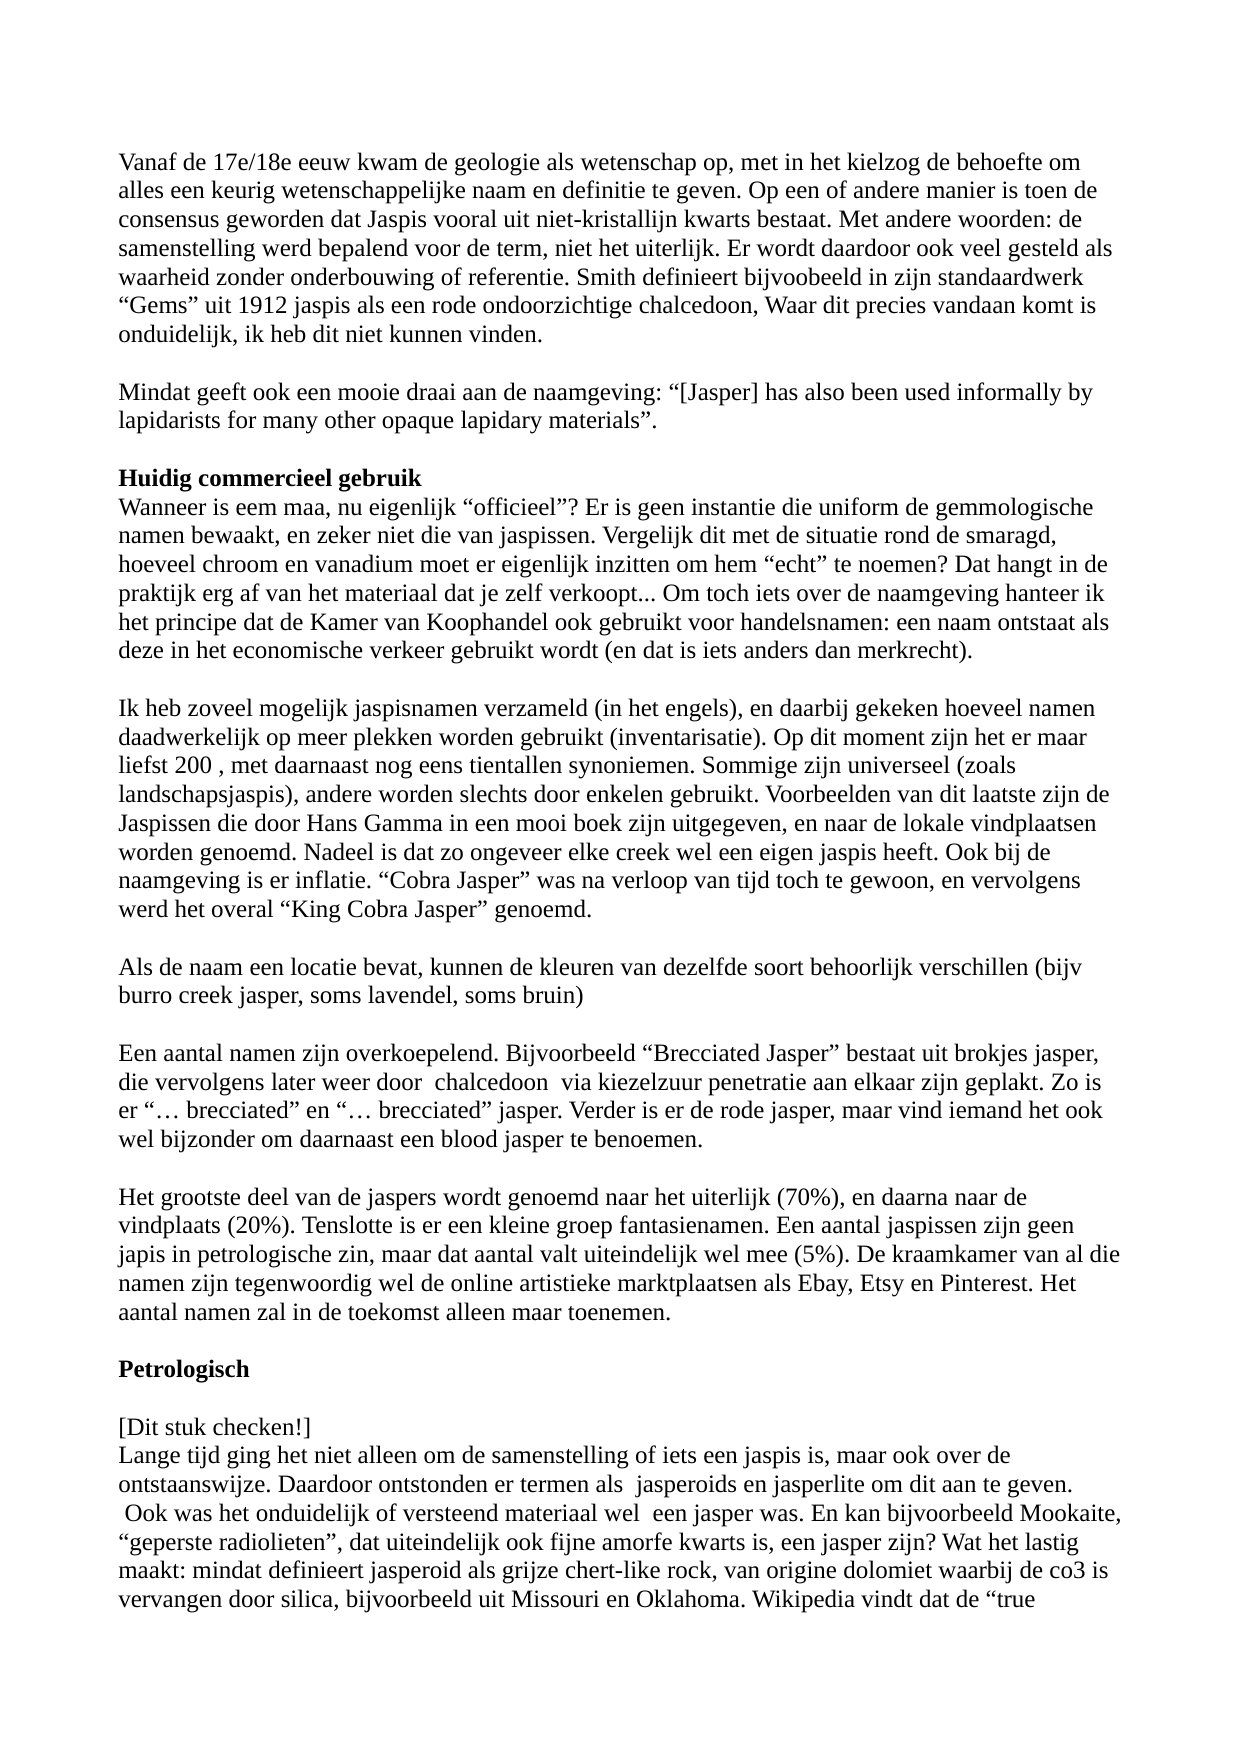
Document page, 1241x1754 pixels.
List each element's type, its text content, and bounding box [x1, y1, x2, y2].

text Mindat geeft ook een mooie draai aan de naamgeving: “[Jasper] has also been used informally by lapidarists for many other opaque lapidary materials”. [118, 377, 1122, 434]
text Wanneer is eem maa, nu eigenlijk “officieel”? Er is geen instantie die uniform de gemmologische namen bewaakt, en zeker niet die van jaspissen. Vergelijk dit met de situatie rond de smaragd, hoeveel chroom en vanadium moet er eigenlijk inzitten om hem “echt” te noemen? Dat hangt in de praktijk erg af van het materiaal dat je zelf verkoopt... Om toch iets over de naamgeving hanteer ik het principe dat de Kamer van Koophandel ook gebruikt voor handelsnamen: een naam ontstaat als deze in het economische verkeer gebruikt wordt (en dat is iets anders dan merkrecht). [118, 492, 1122, 664]
text Ook was het onduidelijk of versteend materiaal wel een jasper was. En kan bijvoorbeeld Mookaite, “geperste radiolieten”, dat uiteindelijk ook fijne amorfe kwarts is, een jasper zijn? Wat het lastig maakt: mindat definieert jasperoid als grijze chert-like rock, van origine dolomiet waarbij de co3 is vervangen door silica, bijvoorbeeld uit Missouri en Oklahoma. Wikipedia vindt dat de “true [118, 1498, 1122, 1613]
text Als de naam een locatie bevat, kunnen de kleuren van dezelfde soort behoorlijk verschillen (bijv burro creek jasper, soms lavendel, soms bruin) [118, 952, 1122, 1009]
text Ik heb zoveel mogelijk jaspisnamen verzameld (in het engels), en daarbij gekeken hoeveel namen daadwerkelijk op meer plekken worden gebruikt (inventarisatie). Op dit moment zijn het er maar liefst 200 , met daarnaast nog eens tientallen synoniemen. Sommige zijn universeel (zoals landschapsjaspis), andere worden slechts door enkelen gebruikt. Voorbeelden van dit laatste zijn de Jaspissen die door Hans Gamma in een mooi boek zijn uitgegeven, en naar de lokale vindplaatsen worden genoemd. Nadeel is dat zo ongeveer elke creek wel een eigen jaspis heeft. Ook bij de naamgeving is er inflatie. “Cobra Jasper” was na verloop van tijd toch te gewoon, en vervolgens werd het overal “King Cobra Jasper” genoemd. [118, 693, 1122, 923]
text Een aantal namen zijn overkoepelend. Bijvoorbeeld “Brecciated Jasper” bestaat uit brokjes jasper, die vervolgens later weer door chalcedoon via kiezelzuur penetratie aan elkaar zijn geplakt. Zo is er “… brecciated” en “… brecciated” jasper. Verder is er de rode jasper, maar vind iemand het ook wel bijzonder om daarnaast een blood jasper te benoemen. [118, 1038, 1122, 1153]
text Vanaf de 17e/18e eeuw kwam de geologie als wetenschap op, met in het kielzog de behoefte om alles een keurig wetenschappelijke naam en definitie te geven. Op een of andere manier is toen de consensus geworden dat Jaspis vooral uit niet-kristallijn kwarts bestaat. Met andere woorden: de samenstelling werd bepalend voor de term, niet het uiterlijk. Er wordt daardoor ook veel gesteld als waarheid zonder onderbouwing of referentie. Smith definieert bijvoobeeld in zijn standaardwerk “Gems” uit 1912 jaspis als een rode ondoorzichtige chalcedoon, Waar dit precies vandaan komt is onduidelijk, ik heb dit niet kunnen vinden. [118, 147, 1122, 348]
text Petrologisch [118, 1354, 1122, 1383]
text Huidig commercieel gebruik [118, 463, 1122, 492]
text Het grootste deel van de jaspers wordt genoemd naar het uiterlijk (70%), en daarna naar de vindplaats (20%). Tenslotte is er een kleine groep fantasienamen. Een aantal jaspissen zijn geen japis in petrologische zin, maar dat aantal valt uiteindelijk wel mee (5%). De kraamkamer van al die namen zijn tegenwoordig wel de online artistieke marktplaatsen als Ebay, Etsy en Pinterest. Het aantal namen zal in de toekomst alleen maar toenemen. [118, 1182, 1122, 1326]
text Lange tijd ging het niet alleen om de samenstelling of iets een jaspis is, maar ook over de ontstaanswijze. Daardoor ontstonden er termen als jasperoids en jasperlite om dit aan te geven. [118, 1441, 1122, 1498]
text [Dit stuk checken!] [118, 1412, 1122, 1441]
